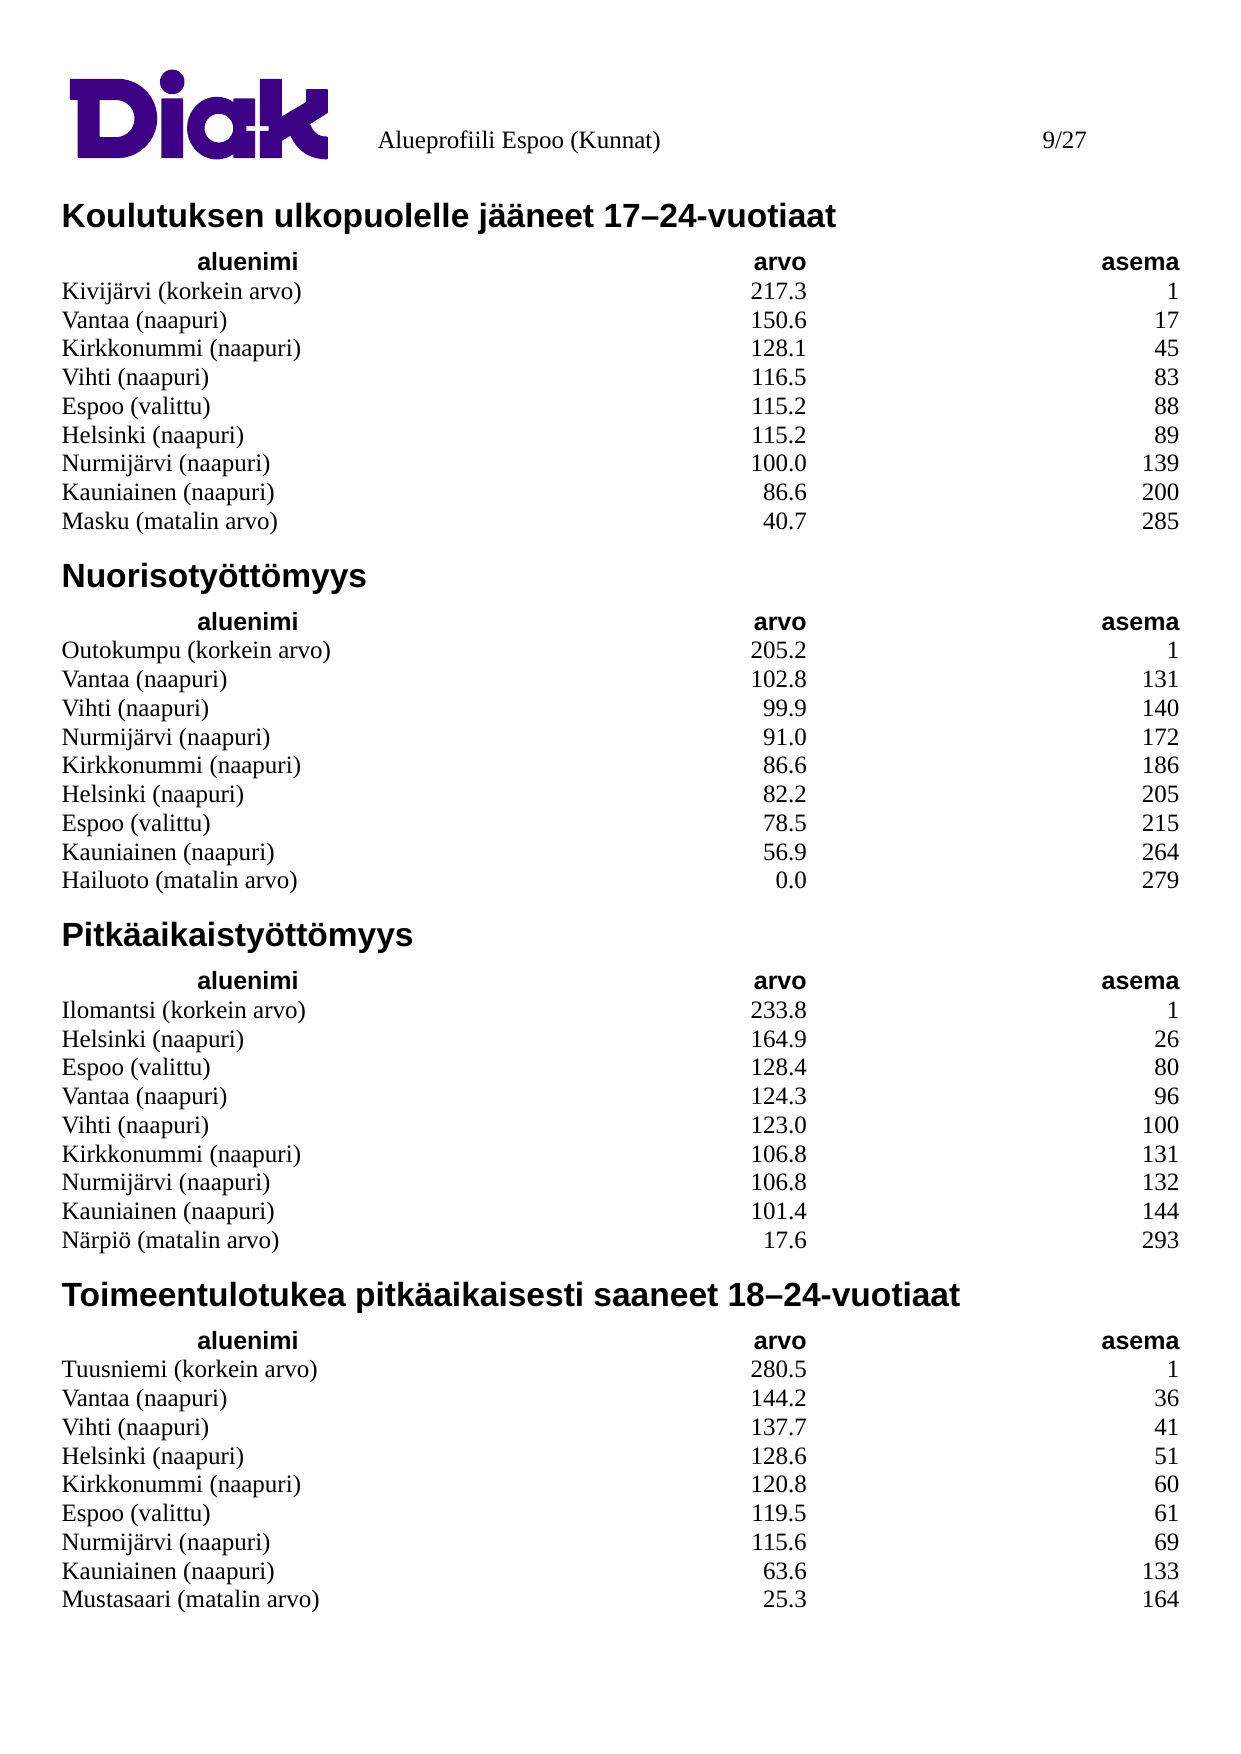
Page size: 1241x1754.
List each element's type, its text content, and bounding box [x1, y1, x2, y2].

table_cell Vihti (naapuri) [61, 1412, 434, 1441]
table_cell 215 [806, 808, 1179, 837]
table_cell 131 [806, 664, 1179, 693]
table_cell 128.1 [434, 334, 806, 362]
table_cell 1 [806, 1355, 1179, 1383]
table_cell 82.2 [434, 779, 806, 808]
table_cell 106.8 [434, 1168, 806, 1196]
table_cell 132 [806, 1168, 1179, 1196]
table_cell 83 [806, 362, 1179, 391]
table_cell 137.7 [434, 1412, 806, 1441]
table_cell 264 [806, 837, 1179, 866]
table_cell 1 [806, 995, 1179, 1024]
table_cell Tuusniemi (korkein arvo) [61, 1355, 434, 1383]
table_cell 69 [806, 1527, 1179, 1556]
table_cell 88 [806, 391, 1179, 420]
table_cell 164 [806, 1585, 1179, 1613]
table_cell 150.6 [434, 305, 806, 333]
table_cell 279 [806, 866, 1179, 894]
table_cell 205.2 [434, 636, 806, 664]
table_header arvo [434, 966, 806, 995]
table_cell 140 [806, 693, 1179, 722]
table_cell 120.8 [434, 1470, 806, 1498]
table_cell 89 [806, 420, 1179, 448]
table_cell Kirkkonummi (naapuri) [61, 1470, 434, 1498]
table_cell 115.6 [434, 1527, 806, 1556]
table_cell Masku (matalin arvo) [61, 506, 434, 535]
table_cell Helsinki (naapuri) [61, 779, 434, 808]
table_cell Helsinki (naapuri) [61, 1024, 434, 1052]
table_cell Helsinki (naapuri) [61, 420, 434, 448]
table_cell Vihti (naapuri) [61, 693, 434, 722]
table_cell 86.6 [434, 751, 806, 779]
table_cell Espoo (valittu) [61, 808, 434, 837]
table_cell 100 [806, 1110, 1179, 1139]
table_header aluenimi [61, 247, 434, 276]
table_cell 0.0 [434, 866, 806, 894]
table_cell Kauniainen (naapuri) [61, 1196, 434, 1225]
table_cell 51 [806, 1441, 1179, 1469]
table_cell 80 [806, 1053, 1179, 1081]
table_cell 106.8 [434, 1139, 806, 1167]
table_header aluenimi [61, 966, 434, 995]
table_cell Kauniainen (naapuri) [61, 837, 434, 866]
subtitle Toimeentulotukea pitkäaikaisesti saaneet 18–24-vuotiaat [61, 1274, 1179, 1313]
table_cell Hailuoto (matalin arvo) [61, 866, 434, 894]
table_cell Kauniainen (naapuri) [61, 1556, 434, 1584]
table_cell 100.0 [434, 449, 806, 477]
table_cell 115.2 [434, 420, 806, 448]
table_cell 78.5 [434, 808, 806, 837]
table_cell 40.7 [434, 506, 806, 535]
table_cell 91.0 [434, 722, 806, 751]
table_cell 139 [806, 449, 1179, 477]
table_cell Närpiö (matalin arvo) [61, 1225, 434, 1254]
table_cell 119.5 [434, 1498, 806, 1527]
table_cell 45 [806, 334, 1179, 362]
table_header arvo [434, 247, 806, 276]
table_cell 26 [806, 1024, 1179, 1052]
table_cell 280.5 [434, 1355, 806, 1383]
table_header asema [806, 247, 1179, 276]
table_cell Kirkkonummi (naapuri) [61, 751, 434, 779]
table_header asema [806, 607, 1179, 636]
table_cell 293 [806, 1225, 1179, 1254]
table_cell 96 [806, 1081, 1179, 1110]
table_cell Vihti (naapuri) [61, 362, 434, 391]
table_cell Outokumpu (korkein arvo) [61, 636, 434, 664]
table_cell Vantaa (naapuri) [61, 1081, 434, 1110]
table_cell 60 [806, 1470, 1179, 1498]
table_cell 144.2 [434, 1383, 806, 1412]
table_cell Mustasaari (matalin arvo) [61, 1585, 434, 1613]
table_cell 36 [806, 1383, 1179, 1412]
table_cell Nurmijärvi (naapuri) [61, 1168, 434, 1196]
table_header arvo [434, 607, 806, 636]
table_cell 123.0 [434, 1110, 806, 1139]
table_cell Espoo (valittu) [61, 1053, 434, 1081]
table_cell 41 [806, 1412, 1179, 1441]
table_cell Nurmijärvi (naapuri) [61, 449, 434, 477]
table_cell Kirkkonummi (naapuri) [61, 334, 434, 362]
table_cell 205 [806, 779, 1179, 808]
table_cell 233.8 [434, 995, 806, 1024]
table_cell 99.9 [434, 693, 806, 722]
table_cell Vantaa (naapuri) [61, 664, 434, 693]
subtitle Pitkäaikaistyöttömyys [61, 915, 1179, 954]
table_cell Vantaa (naapuri) [61, 1383, 434, 1412]
table_cell Nurmijärvi (naapuri) [61, 722, 434, 751]
table_cell 144 [806, 1196, 1179, 1225]
table_cell 124.3 [434, 1081, 806, 1110]
table_cell Kauniainen (naapuri) [61, 477, 434, 506]
table_header aluenimi [61, 1326, 434, 1354]
table_header asema [806, 966, 1179, 995]
table_cell 128.4 [434, 1053, 806, 1081]
table_cell Vantaa (naapuri) [61, 305, 434, 333]
table_cell Kivijärvi (korkein arvo) [61, 276, 434, 305]
table_cell 61 [806, 1498, 1179, 1527]
table_cell 1 [806, 276, 1179, 305]
table_cell Kirkkonummi (naapuri) [61, 1139, 434, 1167]
table_header aluenimi [61, 607, 434, 636]
table_cell 56.9 [434, 837, 806, 866]
subtitle Nuorisotyöttömyys [61, 556, 1179, 594]
table_cell 102.8 [434, 664, 806, 693]
table_cell 172 [806, 722, 1179, 751]
table_header asema [806, 1326, 1179, 1354]
table_cell 17 [806, 305, 1179, 333]
table_cell 164.9 [434, 1024, 806, 1052]
table_cell 131 [806, 1139, 1179, 1167]
table_cell 1 [806, 636, 1179, 664]
subtitle Koulutuksen ulkopuolelle jääneet 17–24-vuotiaat [61, 196, 1179, 235]
table_cell 285 [806, 506, 1179, 535]
table_cell Ilomantsi (korkein arvo) [61, 995, 434, 1024]
table_header arvo [434, 1326, 806, 1354]
table_cell 17.6 [434, 1225, 806, 1254]
table_cell Espoo (valittu) [61, 391, 434, 420]
table_cell 115.2 [434, 391, 806, 420]
table_cell Espoo (valittu) [61, 1498, 434, 1527]
table_cell 116.5 [434, 362, 806, 391]
table_cell 25.3 [434, 1585, 806, 1613]
table_cell Vihti (naapuri) [61, 1110, 434, 1139]
table_cell 217.3 [434, 276, 806, 305]
table_cell 186 [806, 751, 1179, 779]
table_cell Helsinki (naapuri) [61, 1441, 434, 1469]
table_cell 63.6 [434, 1556, 806, 1584]
table_cell 86.6 [434, 477, 806, 506]
table_cell 133 [806, 1556, 1179, 1584]
table_cell 128.6 [434, 1441, 806, 1469]
table_cell 200 [806, 477, 1179, 506]
table_cell Nurmijärvi (naapuri) [61, 1527, 434, 1556]
table_cell 101.4 [434, 1196, 806, 1225]
